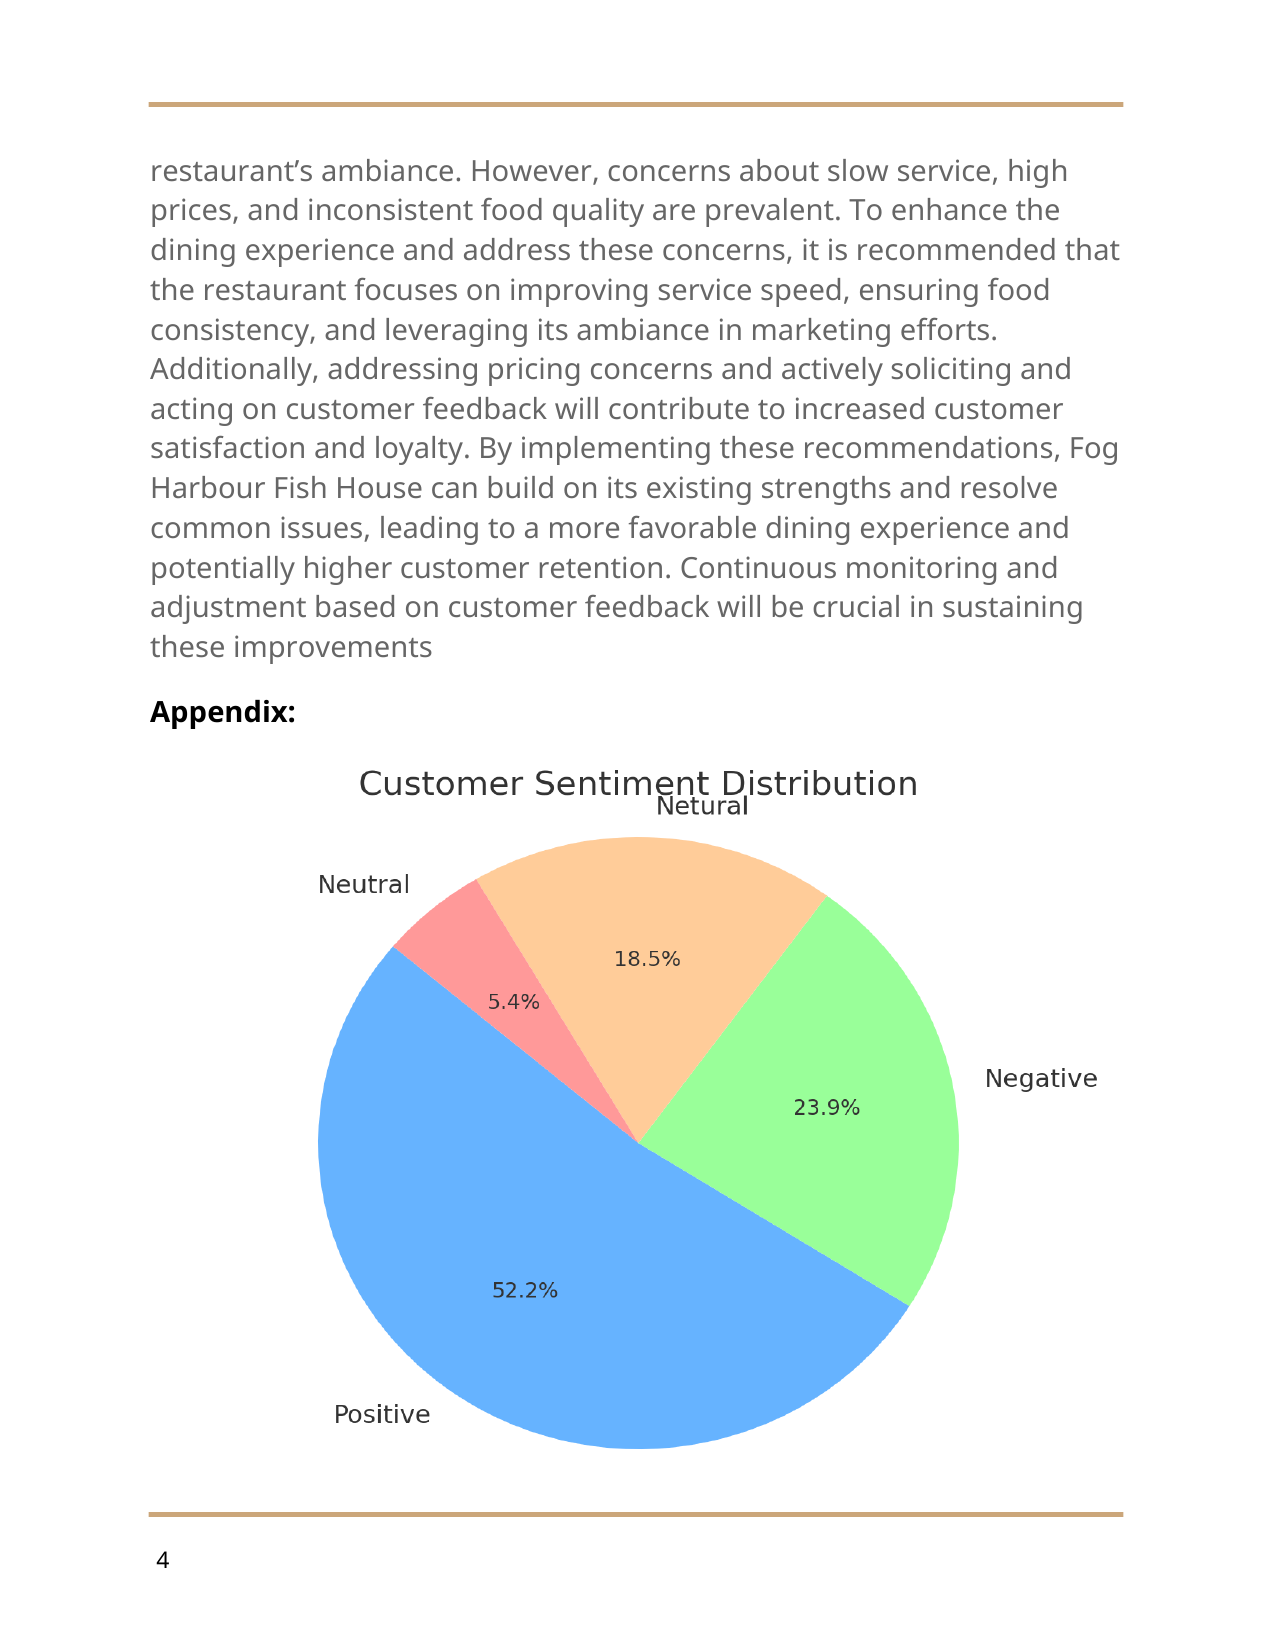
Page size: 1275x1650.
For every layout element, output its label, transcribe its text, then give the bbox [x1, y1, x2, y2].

text Appendix: [150, 691, 1125, 731]
picture [150, 755, 1125, 1494]
picture [148, 102, 1124, 107]
picture [148, 1512, 1124, 1517]
text restaurant’s ambiance. However, concerns about slow service, high prices, and inconsistent food quality are prevalent. To enhance the dining experience and address these concerns, it is recommended that the restaurant focuses on improving service speed, ensuring food consistency, and leveraging its ambiance in marketing efforts. Additionally, addressing pricing concerns and actively soliciting and acting on customer feedback will contribute to increased customer satisfaction and loyalty. By implementing these recommendations, Fog Harbour Fish House can build on its existing strengths and resolve common issues, leading to a more favorable dining experience and potentially higher customer retention. Continuous monitoring and adjustment based on customer feedback will be crucial in sustaining these improvements [150, 150, 1125, 666]
